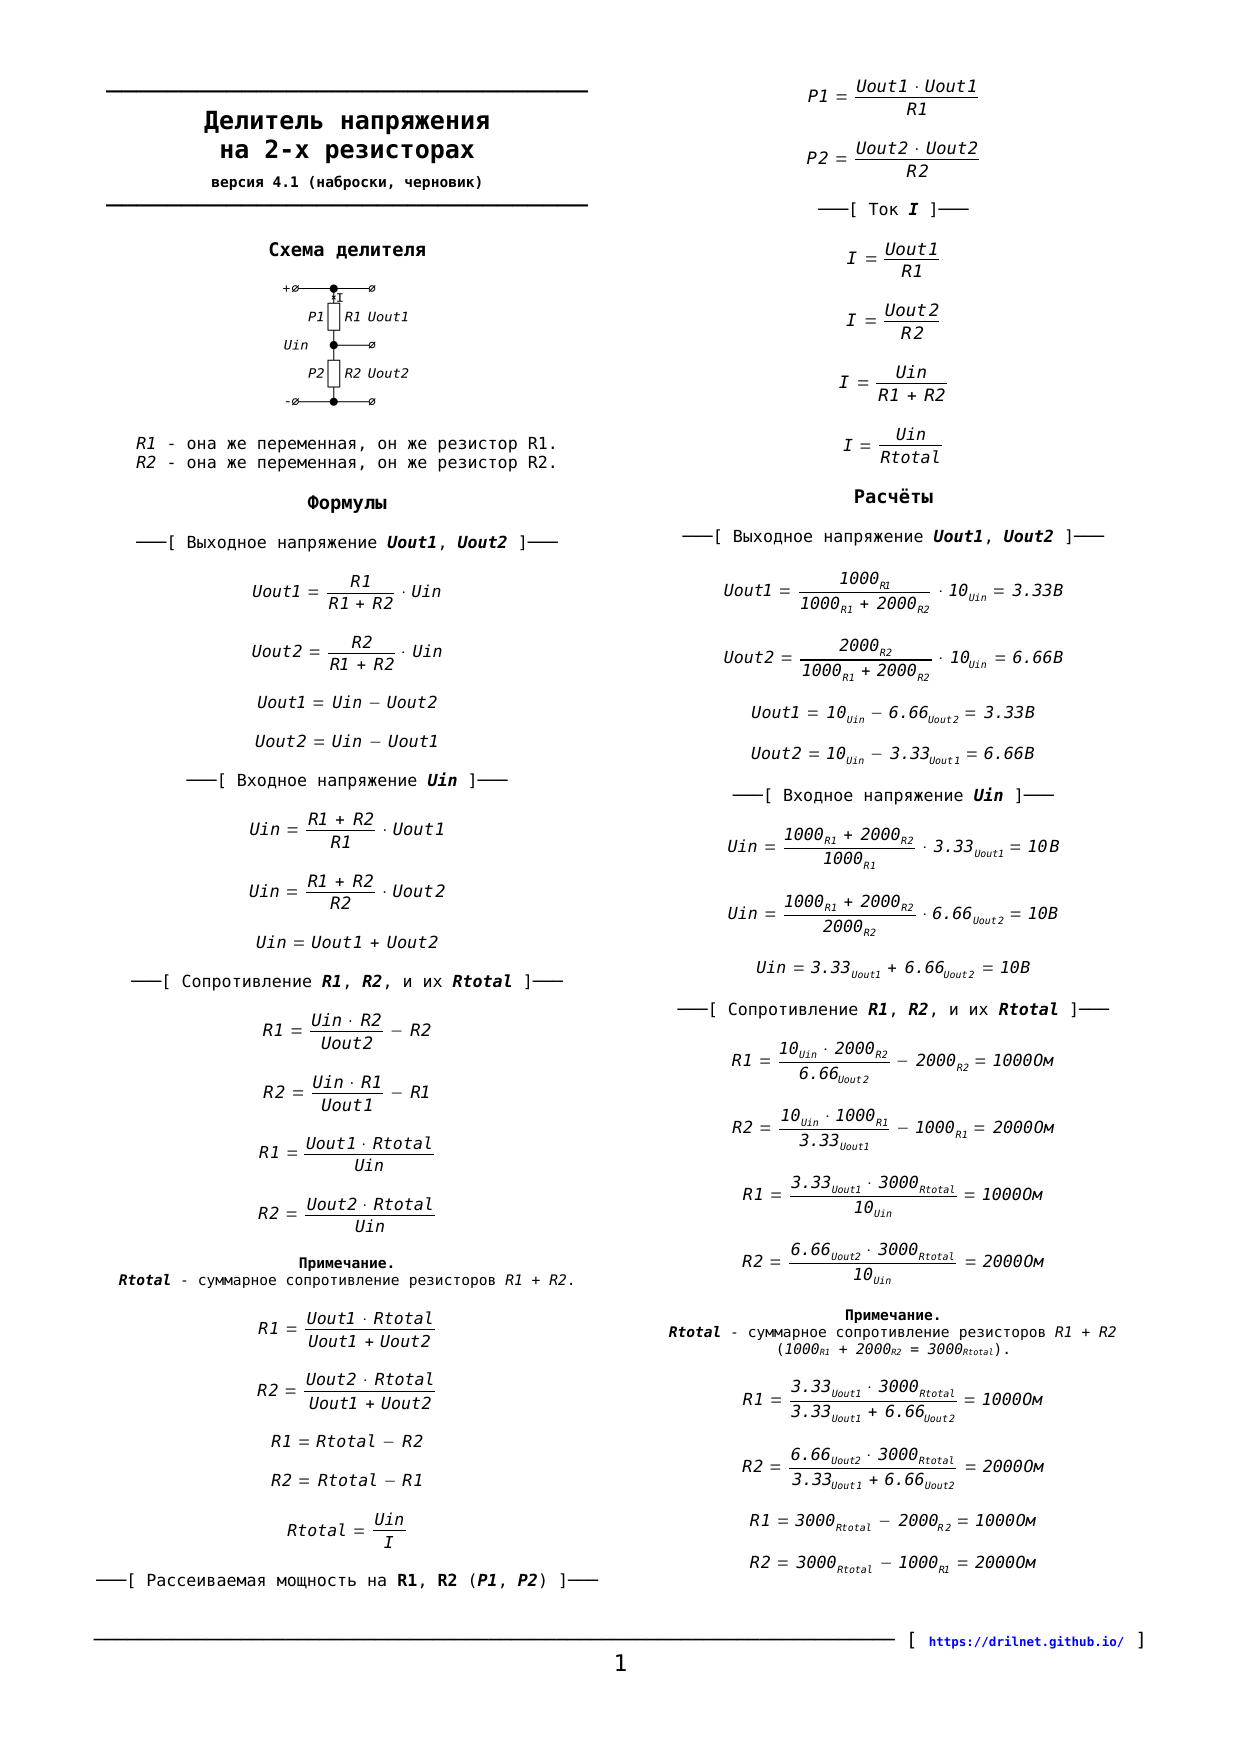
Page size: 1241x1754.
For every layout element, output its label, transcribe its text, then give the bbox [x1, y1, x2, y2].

text ───[ Рассеиваемая мощность на R1, R2 (P1, P2) ]─── [88, 1571, 605, 1591]
text Формулы [88, 492, 605, 514]
text ───[ Входное напряжение Uin ]─── [88, 771, 605, 790]
text Схема делителя [88, 239, 605, 261]
text Расчёты [635, 486, 1152, 508]
text ───[ Сопротивление R1, R2, и их Rtotal ]─── [635, 1000, 1152, 1019]
text R1 - она же переменная, он же резистор R1. [88, 434, 605, 453]
text ───[ Сопротивление R1, R2, и их Rtotal ]─── [88, 972, 605, 991]
text ───[ Выходное напряжение Uout1, Uout2 ]─── [635, 527, 1152, 547]
text ──────────────────────────────── [88, 191, 605, 220]
text Делитель напряжения [88, 106, 605, 135]
text Rtotal - суммарное сопротивление резисторов R1 + R2 [635, 1324, 1152, 1341]
text на 2-х резисторах [88, 135, 605, 164]
text Примечание. [88, 1255, 605, 1272]
text ───[ Входное напряжение Uin ]─── [635, 786, 1152, 805]
picture [278, 280, 416, 410]
text ───[ Ток I ]─── [635, 200, 1152, 220]
text (1000R1 + 2000R2 = 3000Rtotal). [635, 1341, 1152, 1358]
text R2 - она же переменная, он же резистор R2. [88, 453, 605, 473]
text Примечание. [635, 1307, 1152, 1324]
text версия 4.1 (наброски, черновик) [88, 174, 605, 191]
text ───[ Выходное напряжение Uout1, Uout2 ]─── [88, 533, 605, 553]
text ──────────────────────────────── [88, 77, 605, 106]
text Rtotal - суммарное сопротивление резисторов R1 + R2. [88, 1272, 605, 1289]
